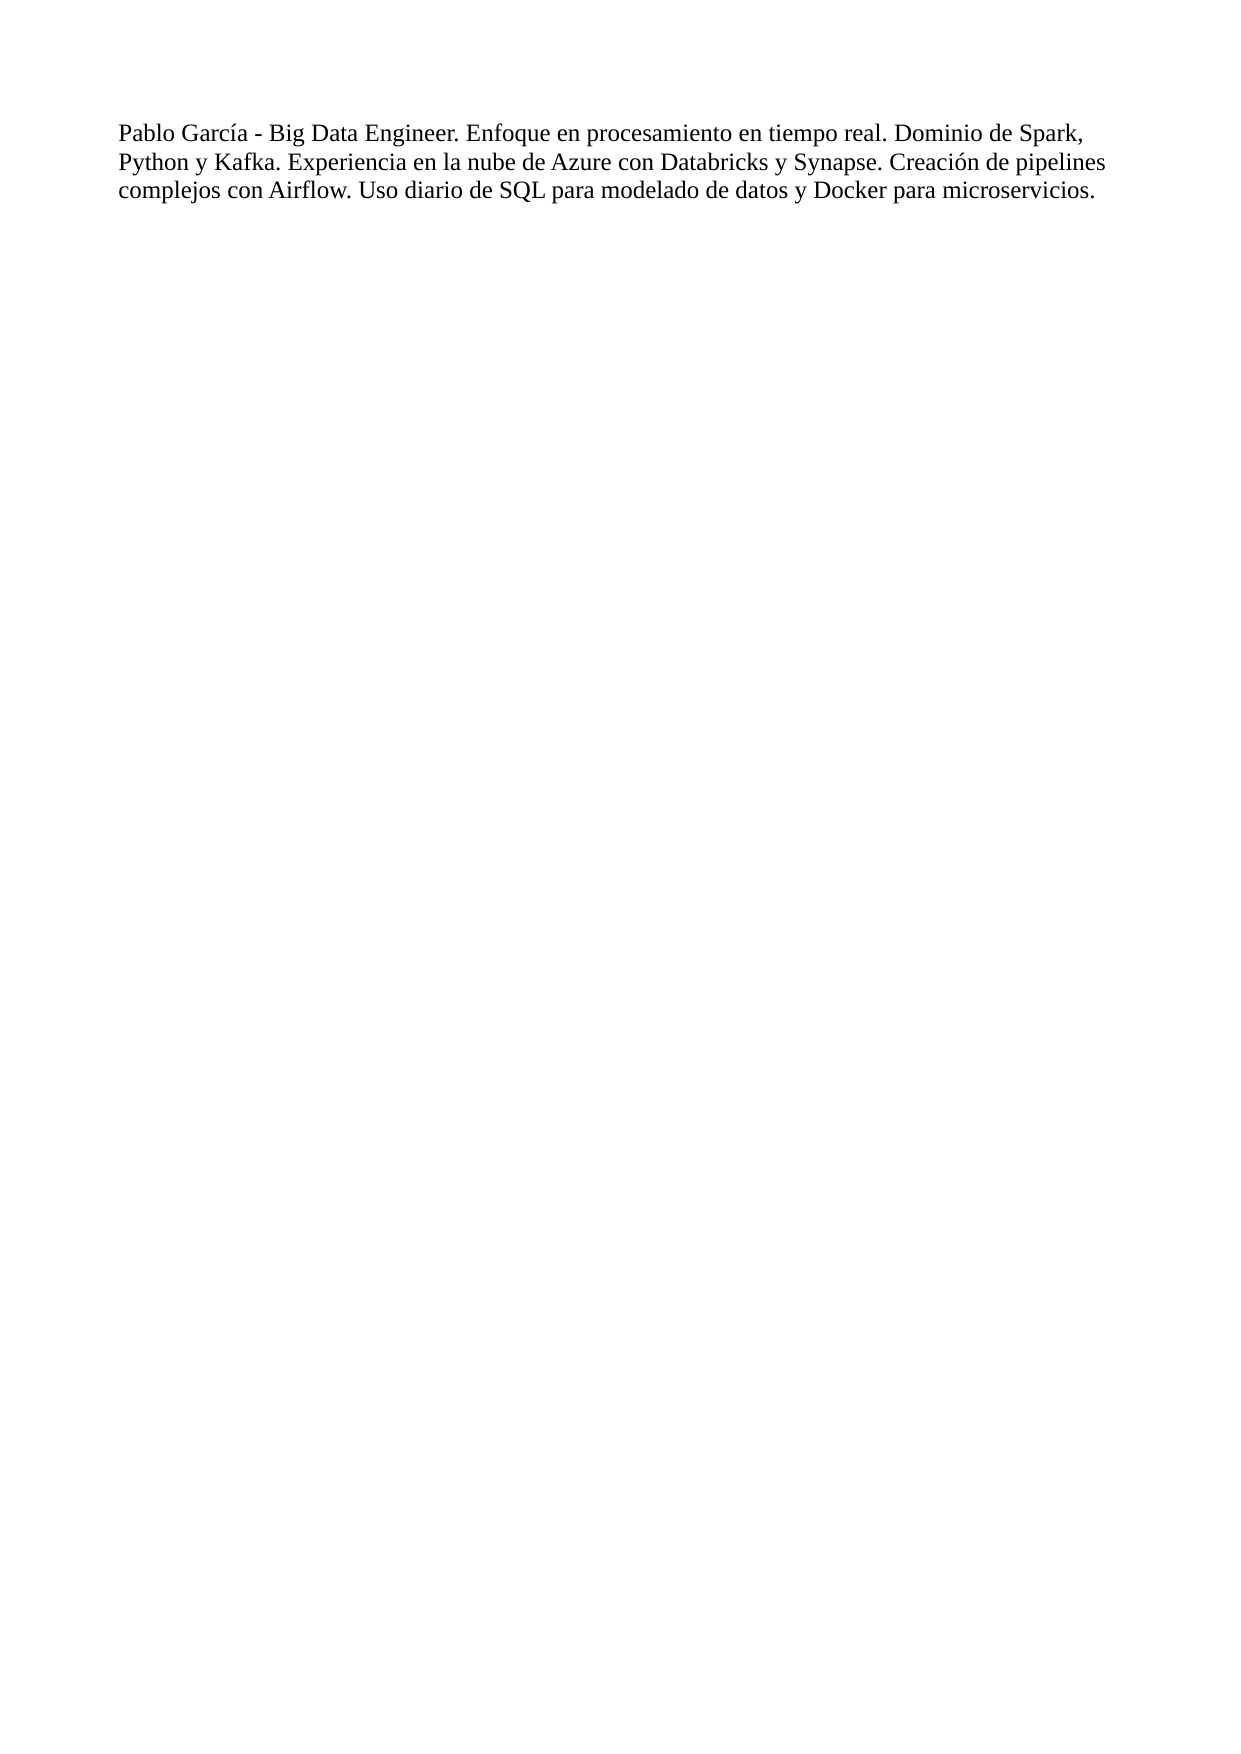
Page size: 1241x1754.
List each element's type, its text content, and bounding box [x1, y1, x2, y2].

text Pablo García - Big Data Engineer. Enfoque en procesamiento en tiempo real. Dominio de Spark, Python y Kafka. Experiencia en la nube de Azure con Databricks y Synapse. Creación de pipelines complejos con Airflow. Uso diario de SQL para modelado de datos y Docker para microservicios. [118, 118, 1122, 204]
